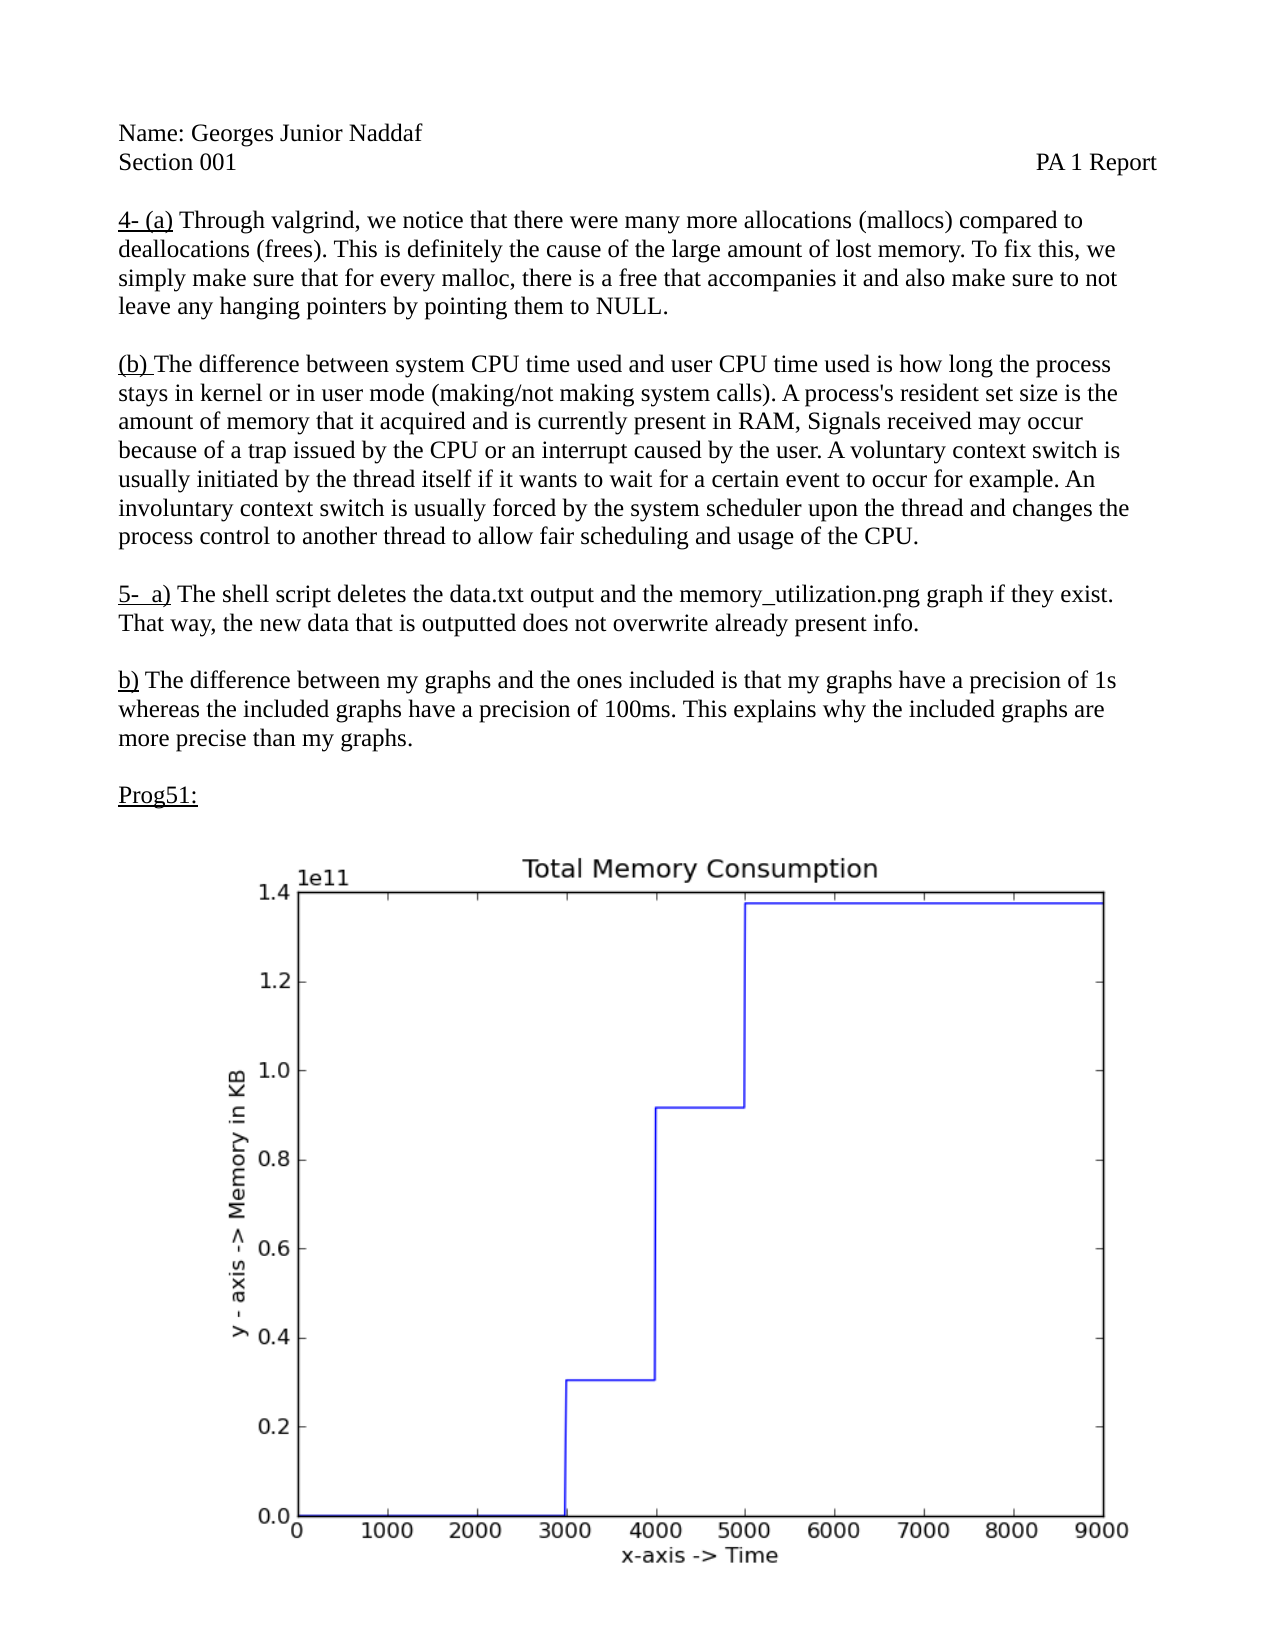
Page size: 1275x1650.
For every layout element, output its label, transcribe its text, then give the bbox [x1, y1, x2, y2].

text Prog51: [118, 780, 1157, 809]
text 5- a) The shell script deletes the data.txt output and the memory_utilization.png graph if they exist. That way, the new data that is outputted does not overwrite already present info. [118, 579, 1157, 636]
text b) The difference between my graphs and the ones included is that my graphs have a precision of 1s whereas the included graphs have a precision of 100ms. This explains why the included graphs are more precise than my graphs. [118, 665, 1157, 751]
text (b) The difference between system CPU time used and user CPU time used is how long the process stays in kernel or in user mode (making/not making system calls). A process's resident set size is the amount of memory that it acquired and is currently present in RAM, Signals received may occur because of a trap issued by the CPU or an interrupt caused by the user. A voluntary context switch is usually initiated by the thread itself if it wants to wait for a certain event to occur for example. An involuntary context switch is usually forced by the system scheduler upon the thread and changes the process control to another thread to allow fair scheduling and usage of the CPU. [118, 349, 1157, 550]
picture [168, 815, 1207, 1594]
text 4- (a) Through valgrind, we notice that there were many more allocations (mallocs) compared to deallocations (frees). This is definitely the cause of the large amount of lost memory. To fix this, we simply make sure that for every malloc, there is a free that accompanies it and also make sure to not leave any hanging pointers by pointing them to NULL. [118, 205, 1157, 320]
